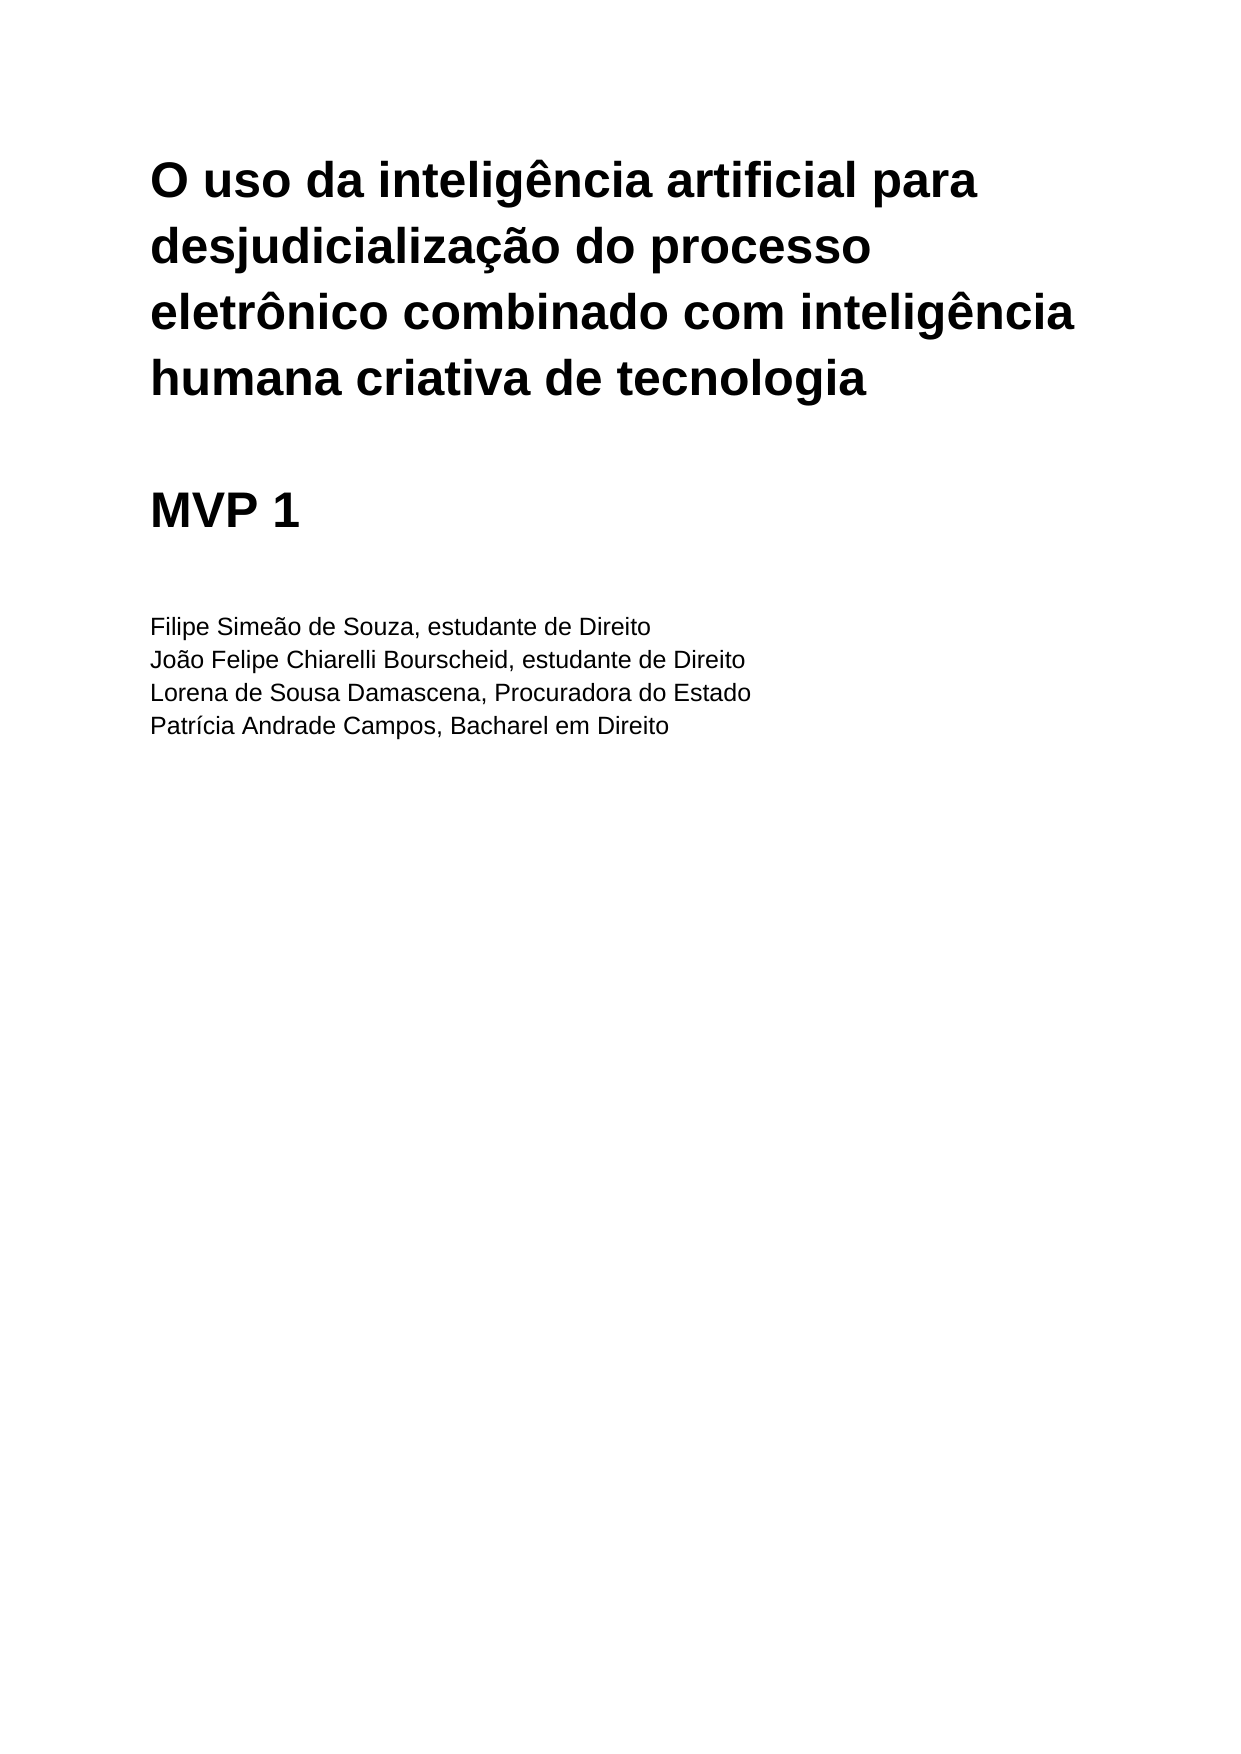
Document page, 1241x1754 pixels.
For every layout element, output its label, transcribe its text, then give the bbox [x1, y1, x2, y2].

text O uso da inteligência artificial para desjudicialização do processo eletrônico combinado com inteligência humana criativa de tecnologia [150, 150, 1090, 406]
text João Felipe Chiarelli Bourscheid, estudante de Direito [150, 645, 1090, 674]
text Filipe Simeão de Souza, estudante de Direito [150, 612, 1090, 641]
text MVP 1 [150, 480, 1090, 538]
text Patrícia Andrade Campos, Bacharel em Direito [150, 711, 1090, 740]
text Lorena de Sousa Damascena, Procuradora do Estado [150, 678, 1090, 707]
